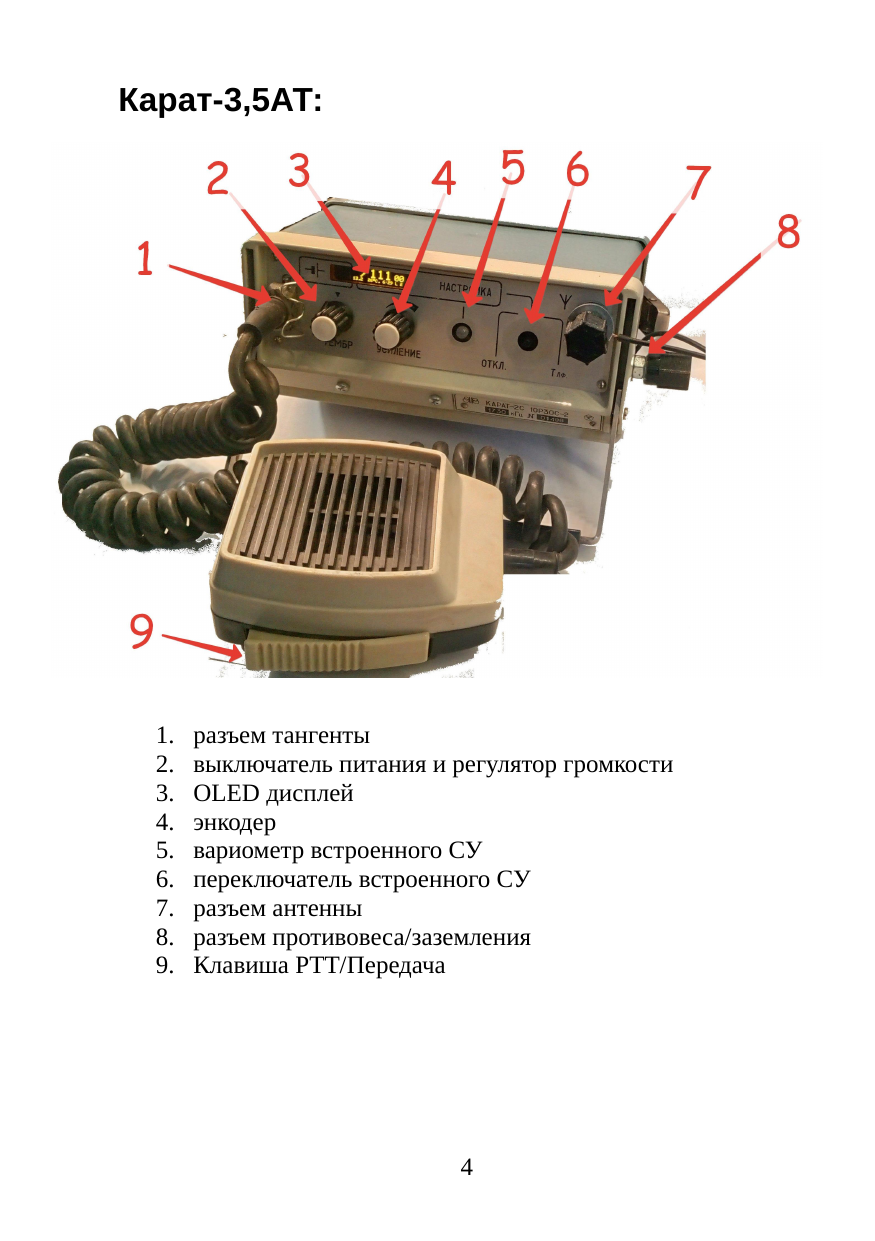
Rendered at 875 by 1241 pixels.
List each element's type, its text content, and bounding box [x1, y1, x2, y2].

list вариометр встроенного СУ [156, 835, 815, 864]
list разъем тангенты [156, 720, 815, 749]
picture [51, 142, 823, 678]
list OLED дисплей [156, 778, 815, 807]
list выключатель питания и регулятор громкости [156, 749, 815, 778]
list разъем антенны [156, 893, 815, 922]
list энкодер [156, 807, 815, 835]
list переключатель встроенного СУ [156, 864, 815, 893]
list Клавиша PTT/Передача [156, 950, 815, 979]
list разъем противовеса/заземления [156, 922, 815, 950]
subtitle Карат-3,5АТ: [118, 80, 815, 118]
